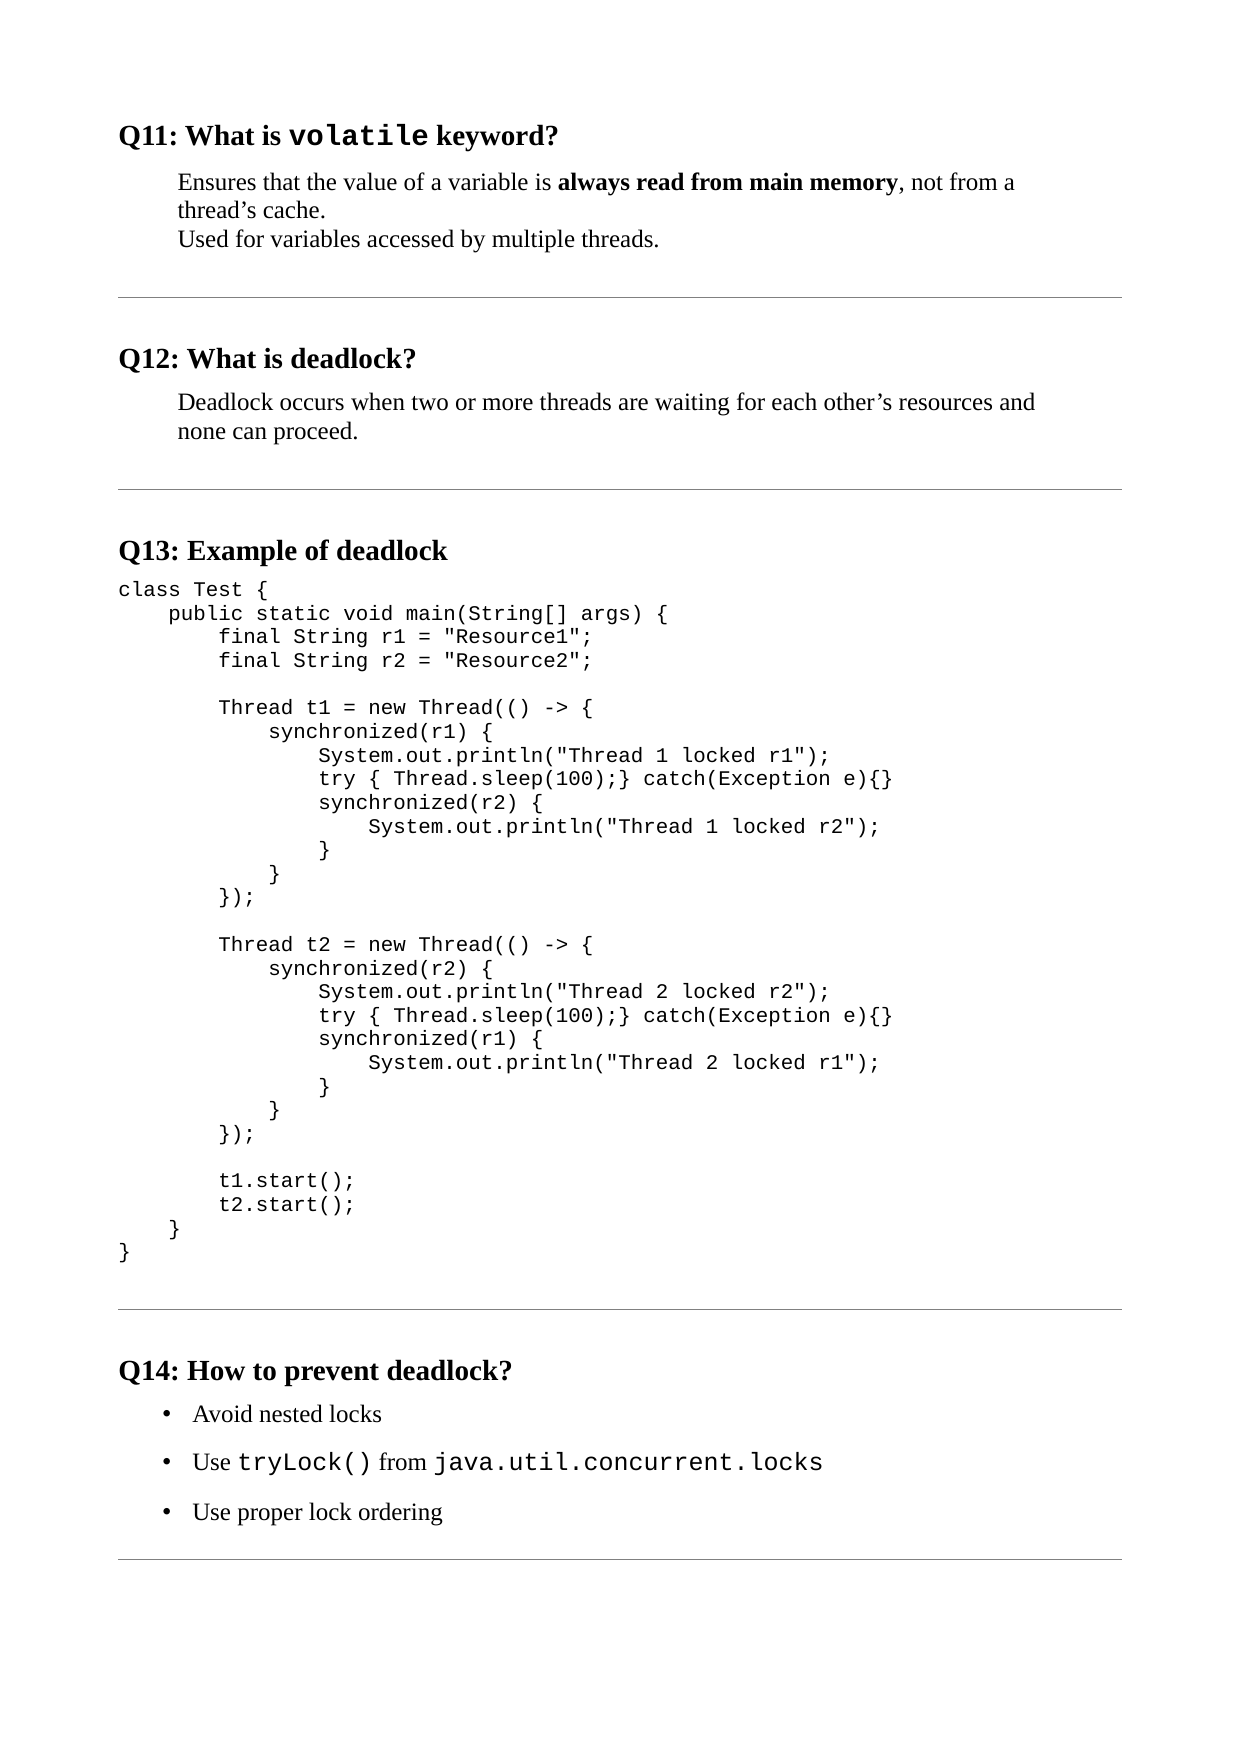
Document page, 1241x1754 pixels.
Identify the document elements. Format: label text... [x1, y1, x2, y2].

text System.out.println("Thread 1 locked r1"); [118, 745, 1122, 768]
text final String r2 = "Resource2"; [118, 650, 1122, 674]
text synchronized(r2) { [118, 792, 1122, 816]
text } [118, 863, 1122, 887]
text } [118, 839, 1122, 863]
text } [118, 1218, 1122, 1241]
text }); [118, 1123, 1122, 1147]
text } [118, 1099, 1122, 1123]
text Thread t2 = new Thread(() -> { [118, 934, 1122, 957]
text Ensures that the value of a variable is always read from main memory, not from a thread’s cache. Used for variables accessed by multiple threads. [177, 167, 1063, 253]
text try { Thread.sleep(100);} catch(Exception e){} [118, 768, 1122, 792]
text synchronized(r1) { [118, 721, 1122, 745]
text Thread t1 = new Thread(() -> { [118, 697, 1122, 721]
text t2.start(); [118, 1194, 1122, 1218]
text System.out.println("Thread 1 locked r2"); [118, 816, 1122, 839]
subtitle Q13: Example of deadlock [118, 533, 1122, 567]
text } [118, 1076, 1122, 1099]
list Use proper lock ordering [162, 1497, 1122, 1526]
text t1.start(); [118, 1170, 1122, 1194]
list Avoid nested locks [162, 1399, 1122, 1428]
subtitle Q11: What is volatile keyword? [118, 118, 1122, 154]
subtitle Q12: What is deadlock? [118, 341, 1122, 375]
text System.out.println("Thread 2 locked r1"); [118, 1052, 1122, 1076]
text class Test { [118, 579, 1122, 603]
text synchronized(r2) { [118, 957, 1122, 981]
text try { Thread.sleep(100);} catch(Exception e){} [118, 1005, 1122, 1028]
text Deadlock occurs when two or more threads are waiting for each other’s resources and none can proceed. [177, 387, 1063, 445]
text public static void main(String[] args) { [118, 603, 1122, 626]
text final String r1 = "Resource1"; [118, 626, 1122, 650]
subtitle Q14: How to prevent deadlock? [118, 1353, 1122, 1387]
list Use tryLock() from java.util.concurrent.locks [162, 1447, 1122, 1478]
text } [118, 1241, 1122, 1265]
text }); [118, 887, 1122, 910]
text System.out.println("Thread 2 locked r2"); [118, 981, 1122, 1005]
text synchronized(r1) { [118, 1028, 1122, 1052]
